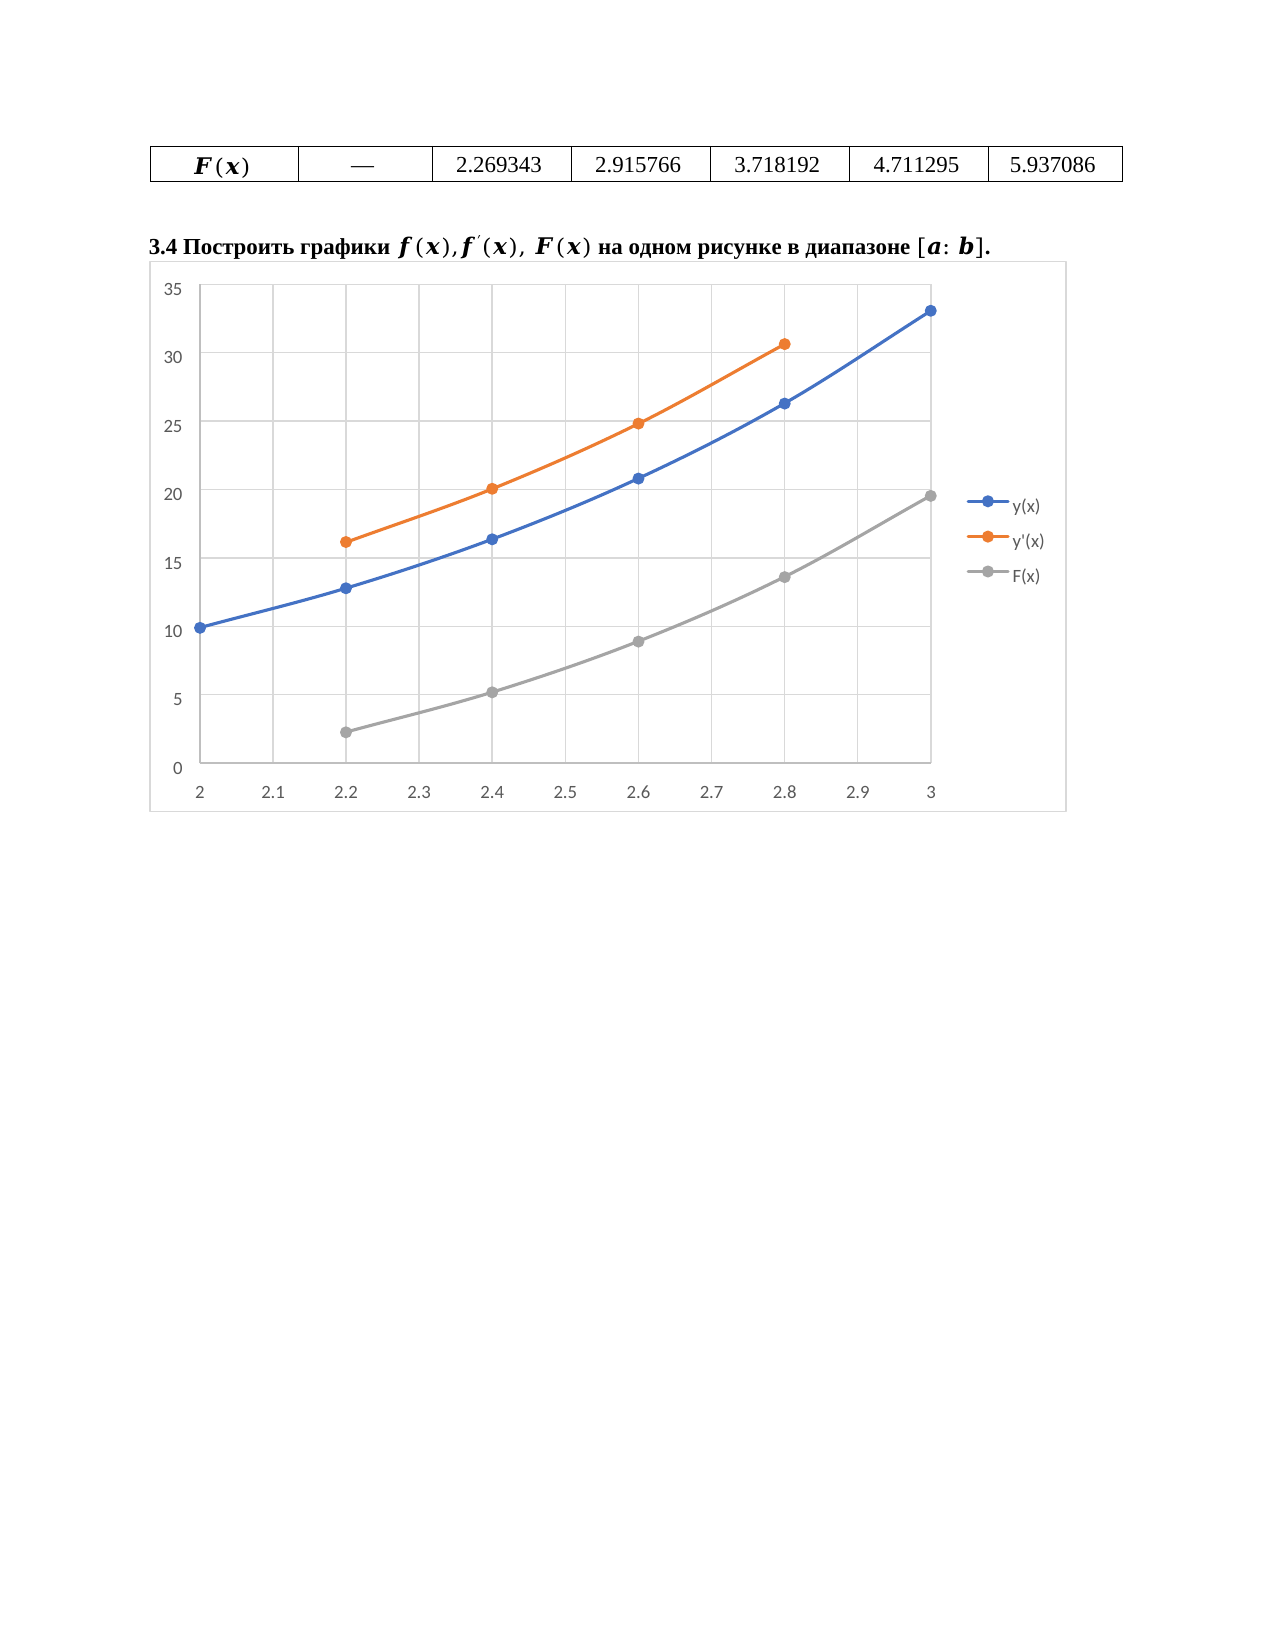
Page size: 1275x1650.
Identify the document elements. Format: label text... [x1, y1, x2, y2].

table_cell 3.718192 [711, 147, 849, 181]
table_cell 2.269343 [433, 147, 571, 181]
table_cell 2.915766 [572, 147, 710, 181]
table_cell 5.937086 [989, 147, 1122, 181]
table_cell 4.711295 [850, 147, 988, 181]
text 3.4 Построить графики 𝒇(𝒙),𝒇′(𝒙), 𝑭(𝒙) на одном рисунке в диапазоне [𝒂: 𝒃]. [148, 232, 1129, 259]
table_cell — [299, 147, 432, 181]
table_cell 𝑭(𝒙) [151, 147, 298, 181]
